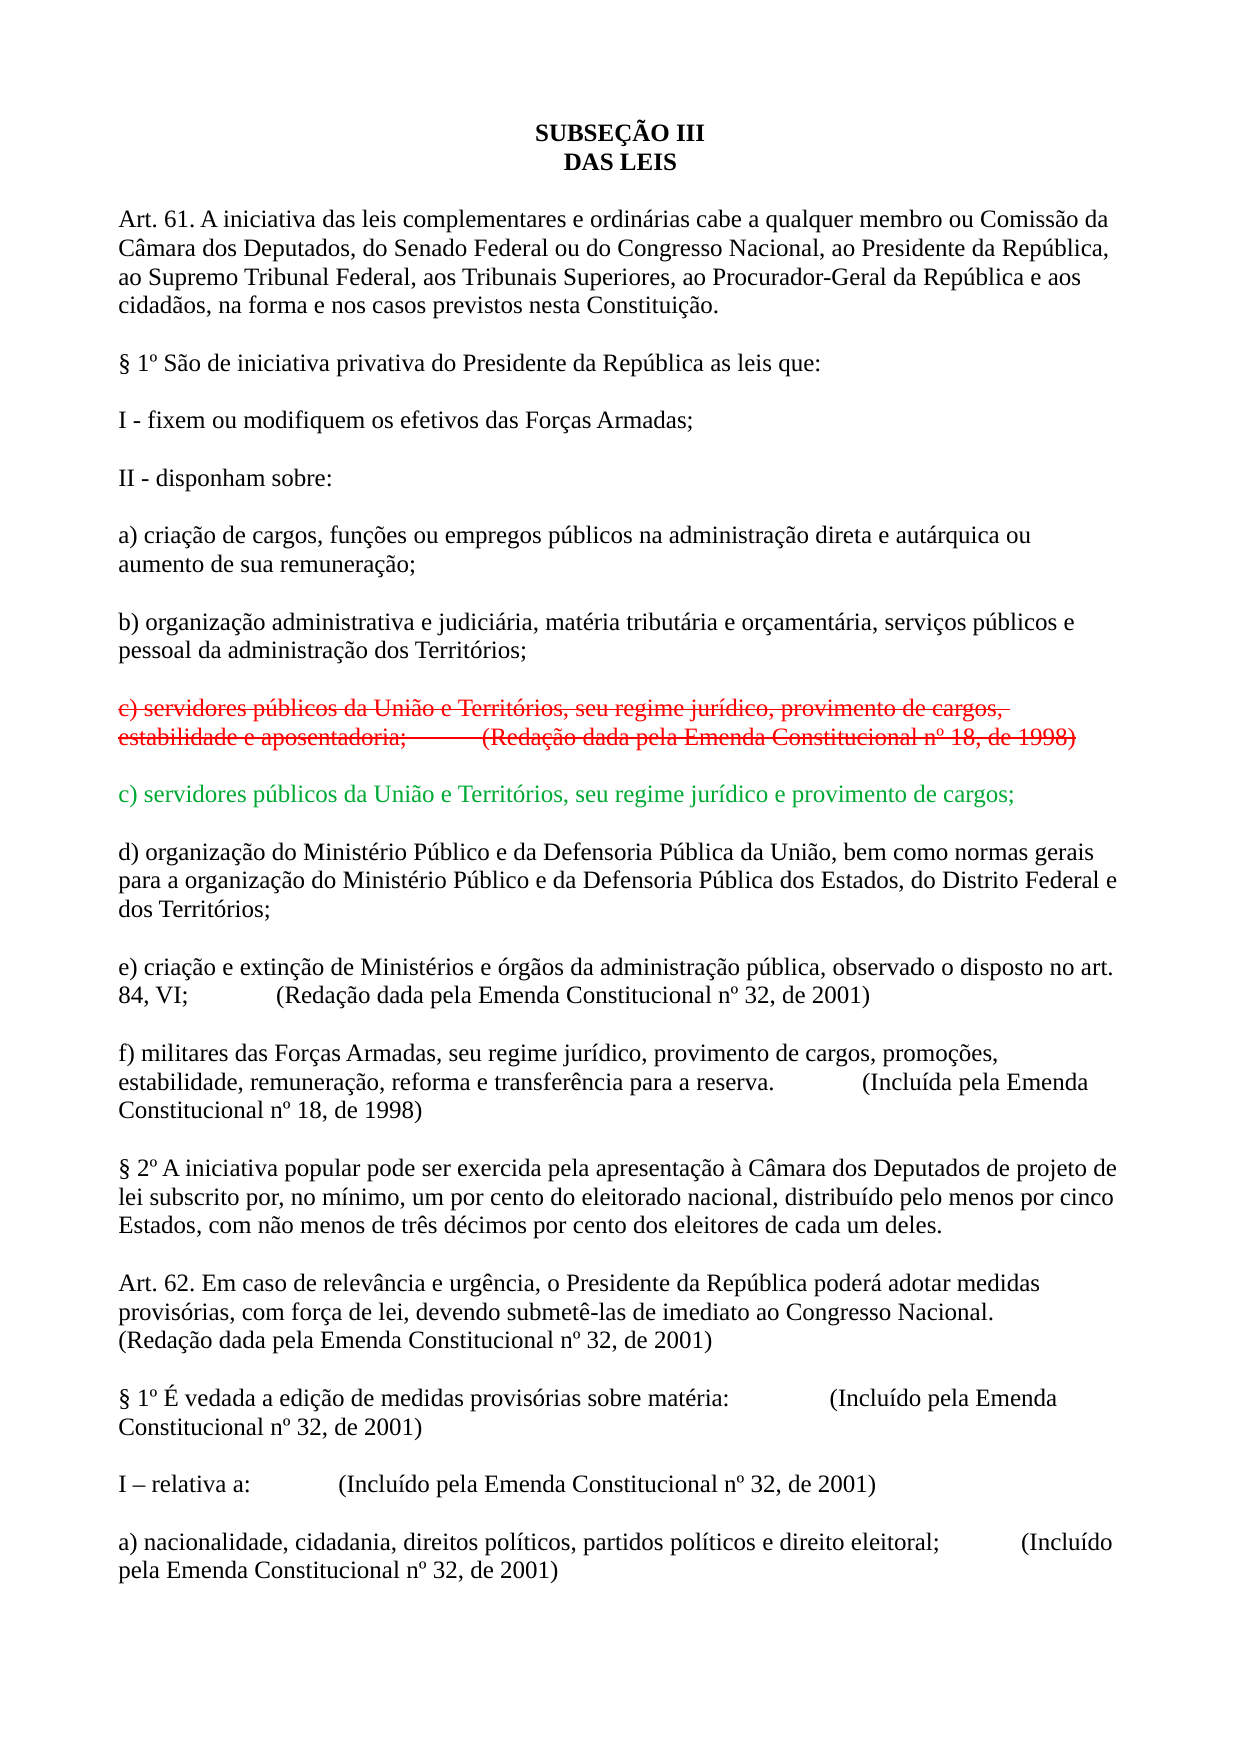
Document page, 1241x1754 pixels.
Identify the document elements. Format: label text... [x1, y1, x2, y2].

text I - fixem ou modifiquem os efetivos das Forças Armadas; [118, 406, 1122, 434]
text II - disponham sobre: [118, 463, 1122, 492]
text a) nacionalidade, cidadania, direitos políticos, partidos políticos e direito eleitoral; (Incluído pela Emenda Constitucional nº 32, de 2001) [118, 1527, 1122, 1584]
text SUBSEÇÃO III [118, 118, 1122, 147]
text DAS LEIS [118, 147, 1122, 176]
text a) criação de cargos, funções ou empregos públicos na administração direta e autárquica ou aumento de sua remuneração; [118, 521, 1122, 578]
text e) criação e extinção de Ministérios e órgãos da administração pública, observado o disposto no art. 84, VI; (Redação dada pela Emenda Constitucional nº 32, de 2001) [118, 952, 1122, 1009]
text d) organização do Ministério Público e da Defensoria Pública da União, bem como normas gerais para a organização do Ministério Público e da Defensoria Pública dos Estados, do Distrito Federal e dos Territórios; [118, 837, 1122, 923]
text Art. 62. Em caso de relevância e urgência, o Presidente da República poderá adotar medidas provisórias, com força de lei, devendo submetê-las de imediato ao Congresso Nacional. (Redação dada pela Emenda Constitucional nº 32, de 2001) [118, 1268, 1122, 1354]
text § 1º É vedada a edição de medidas provisórias sobre matéria: (Incluído pela Emenda Constitucional nº 32, de 2001) [118, 1383, 1122, 1441]
text f) militares das Forças Armadas, seu regime jurídico, provimento de cargos, promoções, estabilidade, remuneração, reforma e transferência para a reserva. (Incluída pela Emenda Constitucional nº 18, de 1998) [118, 1038, 1122, 1124]
text b) organização administrativa e judiciária, matéria tributária e orçamentária, serviços públicos e pessoal da administração dos Territórios; [118, 607, 1122, 664]
text § 1º São de iniciativa privativa do Presidente da República as leis que: [118, 348, 1122, 377]
text c) servidores públicos da União e Territórios, seu regime jurídico e provimento de cargos; [118, 779, 1122, 808]
text I – relativa a: (Incluído pela Emenda Constitucional nº 32, de 2001) [118, 1469, 1122, 1498]
text c) servidores públicos da União e Territórios, seu regime jurídico, provimento de cargos, estabilidade e aposentadoria; (Redação dada pela Emenda Constitucional nº 18, de 1998) [118, 693, 1122, 751]
text § 2º A iniciativa popular pode ser exercida pela apresentação à Câmara dos Deputados de projeto de lei subscrito por, no mínimo, um por cento do eleitorado nacional, distribuído pelo menos por cinco Estados, com não menos de três décimos por cento dos eleitores de cada um deles. [118, 1153, 1122, 1239]
text Art. 61. A iniciativa das leis complementares e ordinárias cabe a qualquer membro ou Comissão da Câmara dos Deputados, do Senado Federal ou do Congresso Nacional, ao Presidente da República, ao Supremo Tribunal Federal, aos Tribunais Superiores, ao Procurador-Geral da República e aos cidadãos, na forma e nos casos previstos nesta Constituição. [118, 204, 1122, 319]
